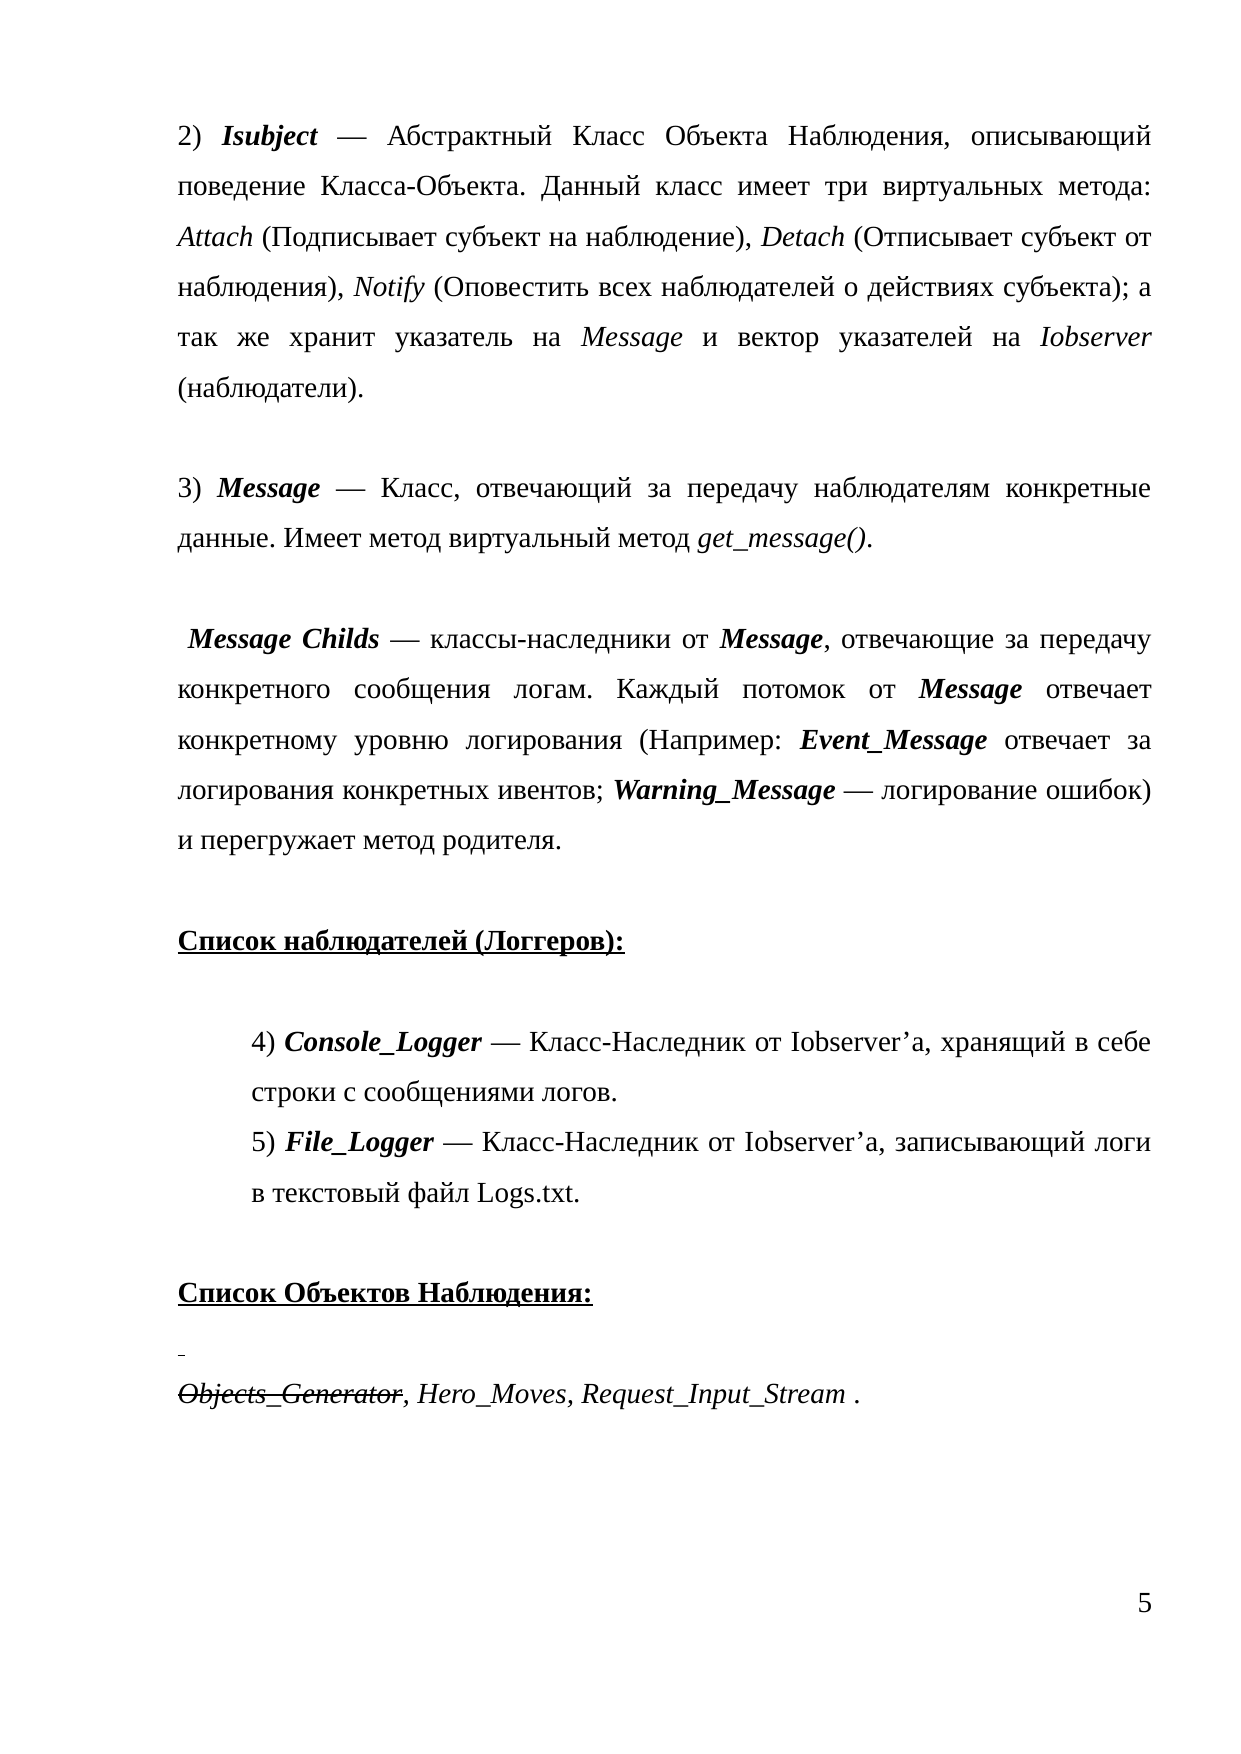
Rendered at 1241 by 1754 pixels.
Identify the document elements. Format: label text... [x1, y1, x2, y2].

text Список наблюдателей (Логгеров): [177, 923, 1152, 957]
text Objects_Generator, Hero_Moves, Request_Input_Stream . [177, 1376, 1152, 1409]
text 5) File_Logger — Класс-Наследник от Iobserver’a, записывающий логи в текстовый файл Logs.txt. [251, 1124, 1152, 1208]
text Message Childs — классы-наследники от Message, отвечающие за передачу конкретного сообщения логам. Каждый потомок от Message отвечает конкретному уровню логирования (Например: Event_Message отвечает за логирования конкретных ивентов; Warning_Message — логирование ошибок) и перегружает метод родителя. [177, 621, 1152, 856]
text 2) Isubject — Абстрактный Класс Объекта Наблюдения, описывающий поведение Класса-Объекта. Данный класс имеет три виртуальных метода: Attach (Подписывает субъект на наблюдение), Detach (Отписывает субъект от наблюдения), Notify (Оповестить всех наблюдателей о действиях субъекта); а так же хранит указатель на Message и вектор указателей на Iobserver (наблюдатели). [177, 118, 1152, 403]
text 3) Message — Класс, отвечающий за передачу наблюдателям конкретные данные. Имеет метод виртуальный метод get_message(). [177, 470, 1152, 554]
text 4) Console_Logger — Класс-Наследник от Iobserver’a, хранящий в себе строки с сообщениями логов. [251, 1024, 1152, 1108]
text Список Объектов Наблюдения: [177, 1275, 1152, 1309]
